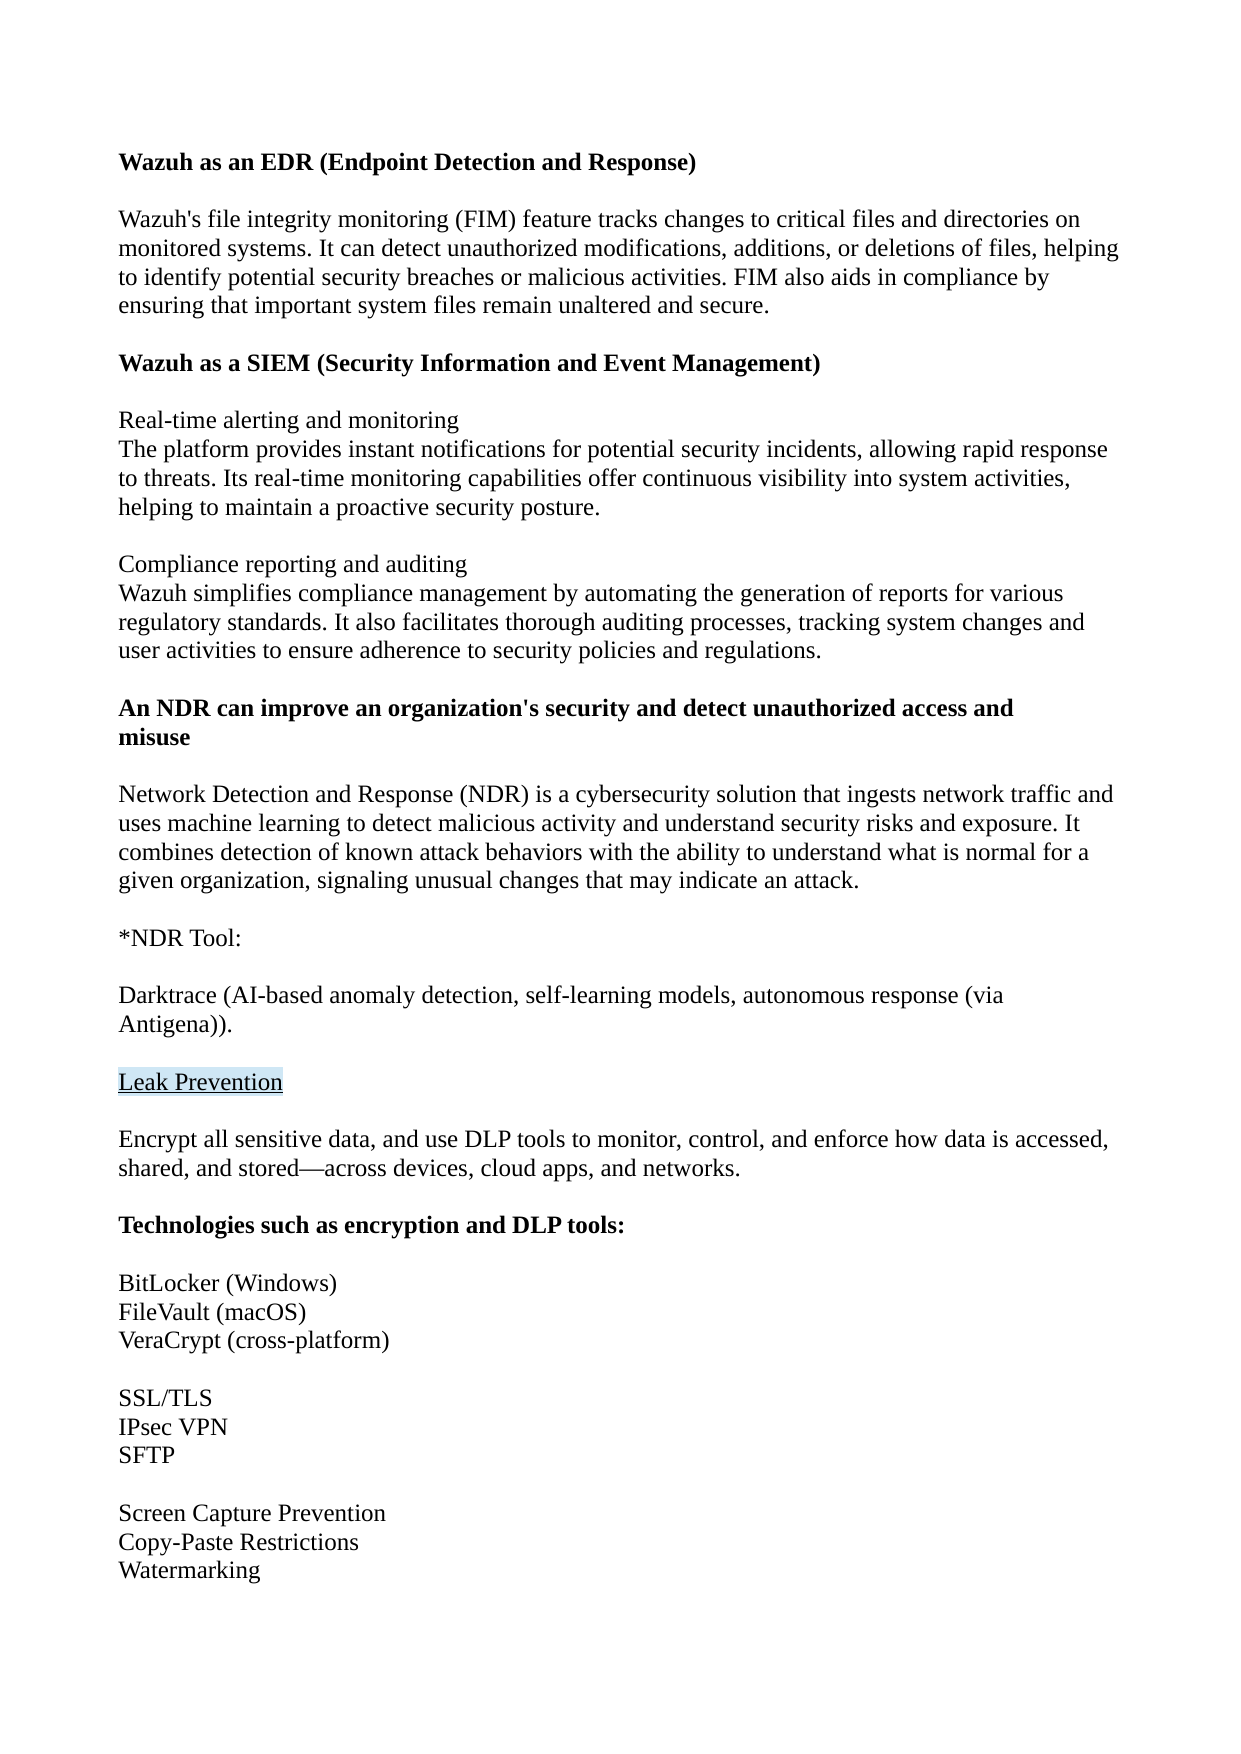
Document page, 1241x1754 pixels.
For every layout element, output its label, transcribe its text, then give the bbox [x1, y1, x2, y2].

text SSL/TLS IPsec VPN SFTP [118, 1383, 1122, 1469]
text Technologies such as encryption and DLP tools: [118, 1211, 1122, 1239]
text Copy-Paste Restrictions [118, 1527, 1122, 1556]
text BitLocker (Windows) FileVault (macOS) [118, 1239, 1122, 1326]
text Leak Prevention [118, 1067, 1122, 1096]
text Compliance reporting and auditing [118, 549, 1122, 578]
text Watermarking [118, 1556, 1122, 1584]
text Real-time alerting and monitoring [118, 406, 1122, 434]
text The platform provides instant notifications for potential security incidents, allowing rapid response to threats. Its real-time monitoring capabilities offer continuous visibility into system activities, helping to maintain a proactive security posture. [118, 434, 1122, 521]
text Network Detection and Response (NDR) is a cybersecurity solution that ingests network traffic and uses machine learning to detect malicious activity and understand security risks and exposure. It combines detection of known attack behaviors with the ability to understand what is normal for a given organization, signaling unusual changes that may indicate an attack. [118, 779, 1122, 894]
text Wazuh as an EDR (Endpoint Detection and Response) Wazuh's file integrity monitoring (FIM) feature tracks changes to critical files and directories on monitored systems. It can detect unauthorized modifications, additions, or deletions of files, helping to identify potential security breaches or malicious activities. FIM also aids in compliance by ensuring that important system files remain unaltered and secure. [118, 147, 1122, 348]
text Screen Capture Prevention [118, 1498, 1122, 1527]
text Wazuh simplifies compliance management by automating the generation of reports for various regulatory standards. It also facilitates thorough auditing processes, tracking system changes and user activities to ensure adherence to security policies and regulations. [118, 578, 1122, 664]
text Wazuh as a SIEM (Security Information and Event Management) [118, 348, 1122, 377]
text An NDR can improve an organization's security and detect unauthorized access and [118, 693, 1122, 722]
text *NDR Tool: Darktrace (AI-based anomaly detection, self-learning models, autonomous response (via Antigena)). [118, 923, 1122, 1038]
text misuse [118, 722, 1122, 751]
text VeraCrypt (cross-platform) [118, 1326, 1122, 1354]
text Encrypt all sensitive data, and use DLP tools to monitor, control, and enforce how data is accessed, shared, and stored—across devices, cloud apps, and networks. [118, 1124, 1122, 1182]
